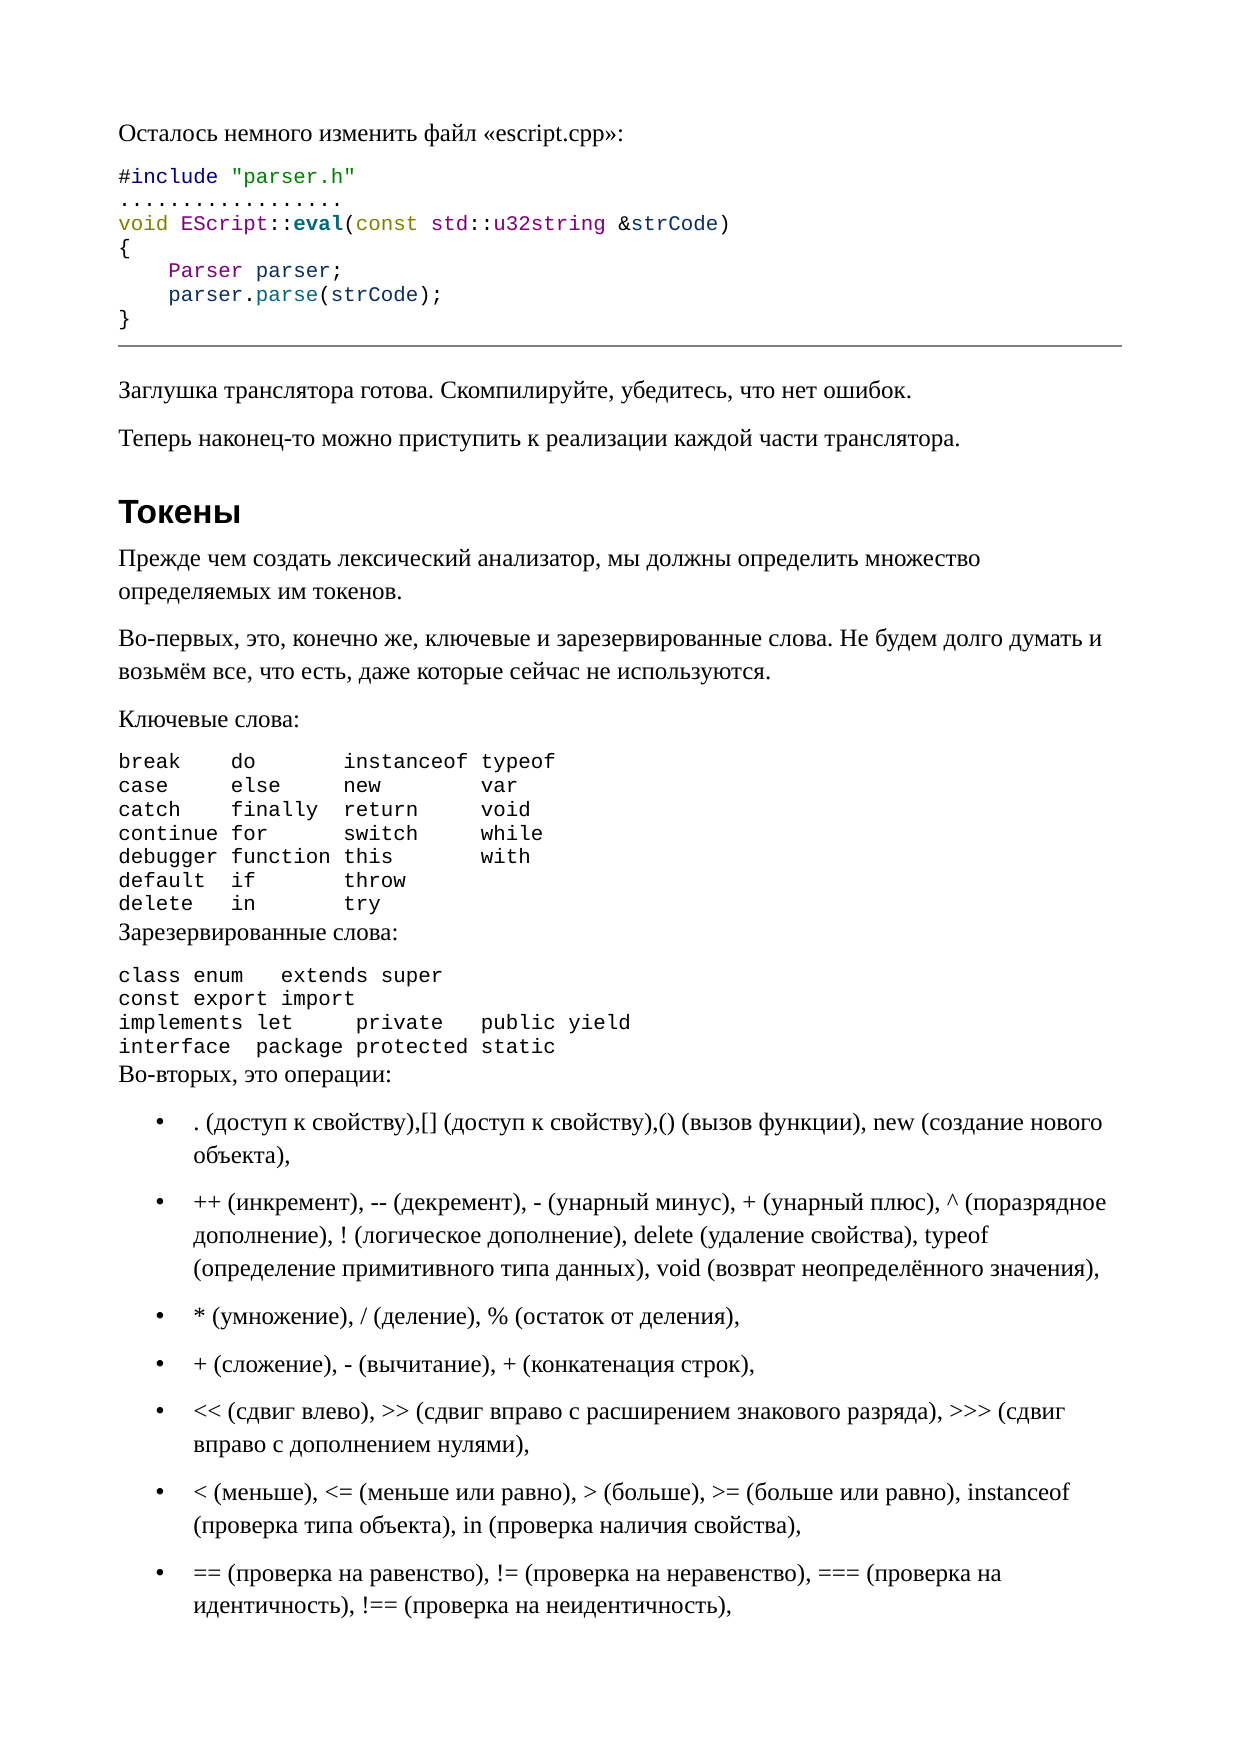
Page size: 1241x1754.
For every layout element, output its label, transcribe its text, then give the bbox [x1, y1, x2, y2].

text Ключевые слова: [118, 704, 1122, 733]
text debugger function this with [118, 846, 1122, 870]
text case else new var [118, 775, 1122, 799]
text #include "parser.h" [118, 166, 1122, 189]
text const export import [118, 988, 1122, 1012]
text continue for switch while [118, 822, 1122, 846]
text Теперь наконец-то можно приступить к реализации каждой части транслятора. [118, 423, 1122, 452]
text { [118, 237, 1122, 260]
text catch finally return void [118, 799, 1122, 822]
text .................. [118, 189, 1122, 213]
text interface package protected static [118, 1036, 1122, 1059]
text class enum extends super [118, 965, 1122, 988]
text Зарезервированные слова: [118, 917, 1122, 946]
list * (умножение), / (деление), % (остаток от деления), [156, 1301, 1122, 1330]
text Во-вторых, это операции: [118, 1059, 1122, 1088]
text implements let private public yield [118, 1012, 1122, 1036]
list + (сложение), - (вычитание), + (конкатенация строк), [156, 1349, 1122, 1377]
text Во-первых, это, конечно же, ключевые и зарезервированные слова. Не будем долго думать и возьмём все, что есть, даже которые сейчас не используются. [118, 623, 1122, 685]
text Прежде чем создать лексический анализатор, мы должны определить множество определяемых им токенов. [118, 543, 1122, 604]
list == (проверка на равенство), != (проверка на неравенство), === (проверка на идентичность), !== (проверка на неидентичность), [156, 1558, 1122, 1619]
list < (меньше), <= (меньше или равно), > (больше), >= (больше или равно), instanceof (проверка типа объекта), in (проверка наличия свойства), [156, 1477, 1122, 1539]
text Осталось немного изменить файл «escript.cpp»: [118, 118, 1122, 147]
list . (доступ к свойству),[] (доступ к свойству),() (вызов функции), new (создание нового объекта), [156, 1107, 1122, 1169]
text Parser parser; [118, 260, 1122, 284]
text parser.parse(strCode); [118, 284, 1122, 308]
list << (сдвиг влево), >> (сдвиг вправо с расширением знакового разряда), >>> (сдвиг вправо с дополнением нулями), [156, 1396, 1122, 1458]
text void EScript::eval(const std::u32string &strCode) [118, 213, 1122, 237]
text delete in try [118, 893, 1122, 917]
text break do instanceof typeof [118, 752, 1122, 775]
list ++ (инкремент), -- (декремент), - (унарный минус), + (унарный плюс), ^ (поразрядное дополнение), ! (логическое дополнение), delete (удаление свойства), typeof (определение примитивного типа данных), void (возврат неопределённого значения), [156, 1187, 1122, 1282]
subtitle Токены [118, 492, 1122, 530]
text Заглушка транслятора готова. Скомпилируйте, убедитесь, что нет ошибок. [118, 376, 1122, 404]
text } [118, 308, 1122, 331]
text default if throw [118, 870, 1122, 893]
